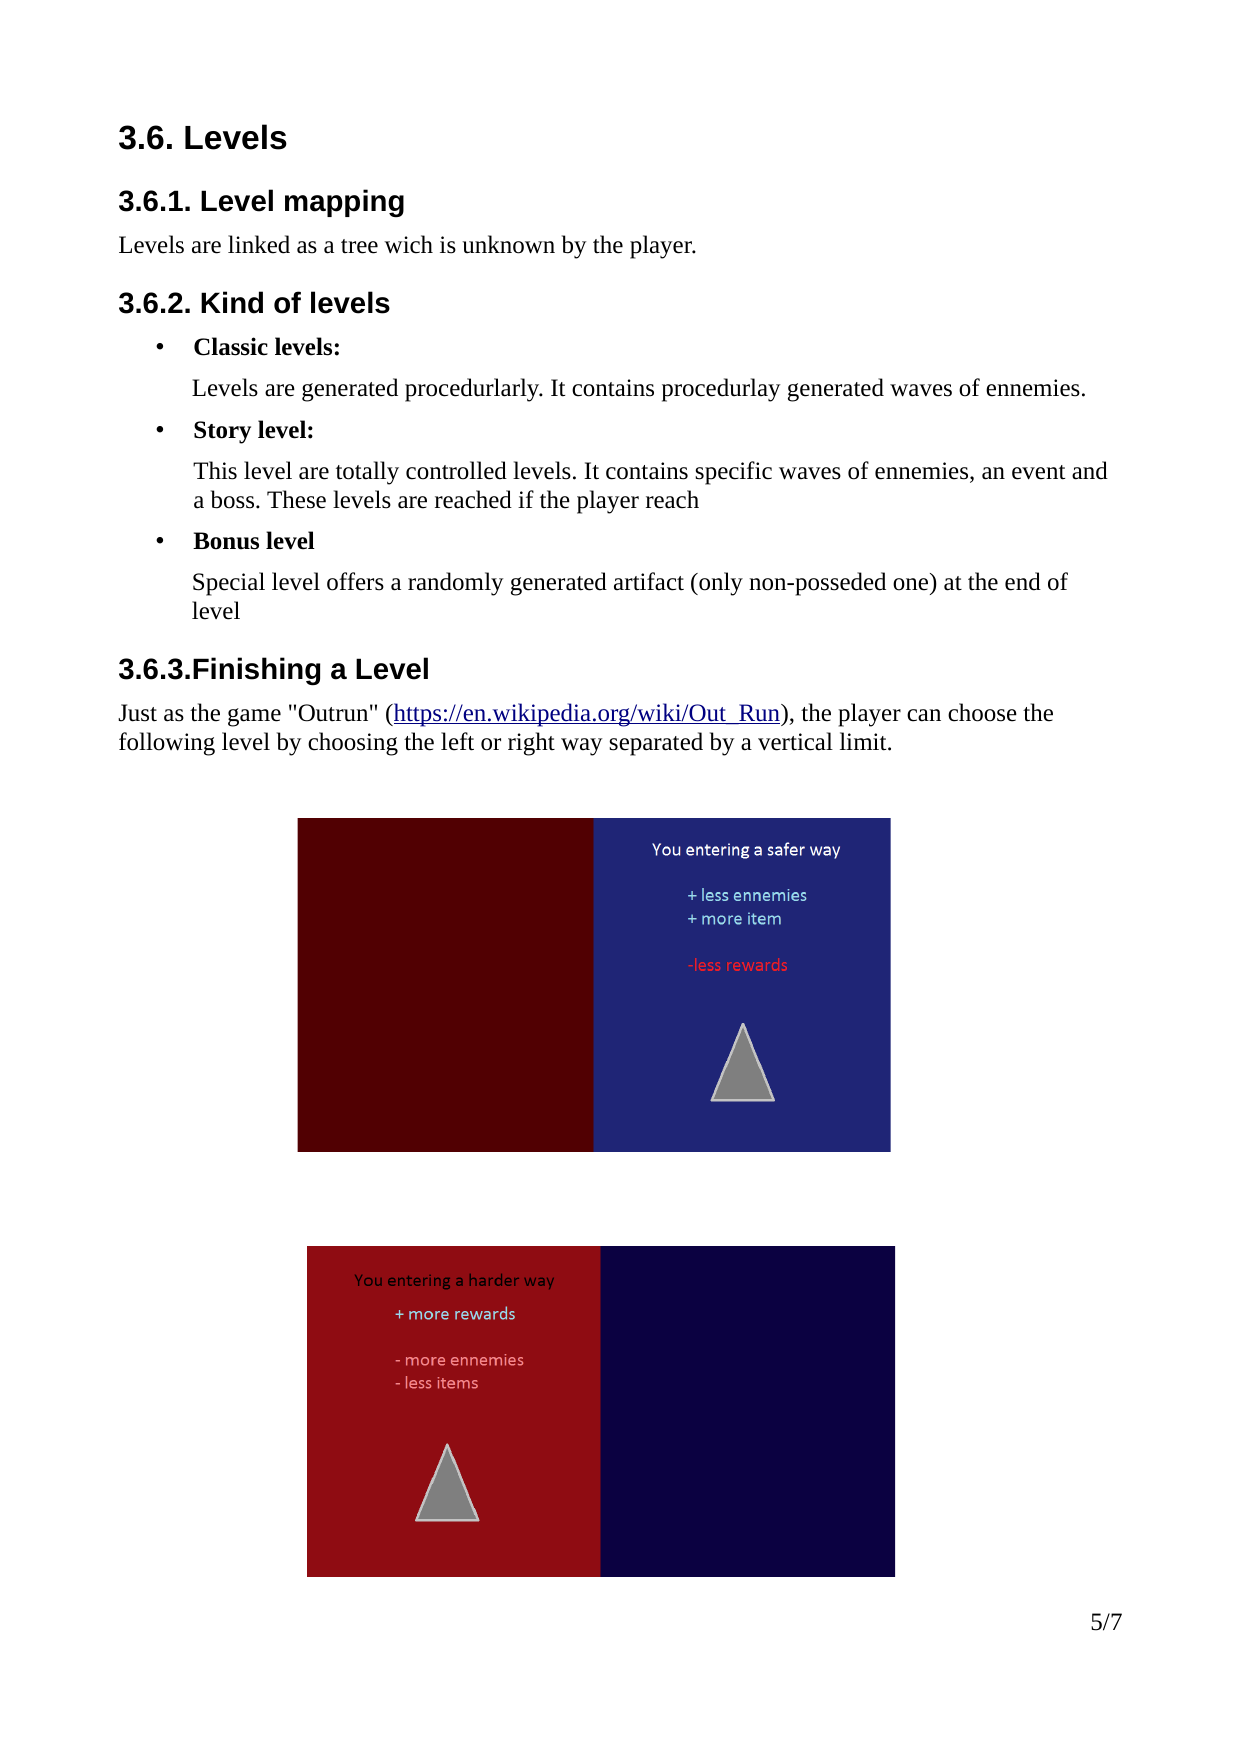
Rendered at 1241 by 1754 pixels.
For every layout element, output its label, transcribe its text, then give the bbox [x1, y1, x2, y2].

subtitle 3.6.1. Level mapping [118, 184, 1122, 218]
list This level are totally controlled levels. It contains specific waves of ennemies, an event and a boss. These levels are reached if the player reach [156, 456, 1122, 513]
list Classic levels: [156, 332, 1122, 361]
picture [307, 1246, 896, 1577]
list Bonus level [156, 526, 1122, 555]
text Levels are generated procedurlarly. It contains procedurlay generated waves of ennemies. [192, 373, 1122, 402]
text Just as the game "Outrun" (https://en.wikipedia.org/wiki/Out_Run), the player can choose the following level by choosing the left or right way separated by a vertical limit. [118, 698, 1122, 756]
text Special level offers a randomly generated artifact (only non-posseded one) at the end of level [192, 567, 1122, 625]
picture [297, 818, 891, 1152]
subtitle 3.6.2. Kind of levels [118, 286, 1122, 320]
list Story level: [156, 415, 1122, 443]
text Levels are linked as a tree wich is unknown by the player. [118, 230, 1122, 259]
subtitle 3.6. Levels [118, 118, 1122, 157]
subtitle 3.6.3.Finishing a Level [118, 652, 1122, 686]
